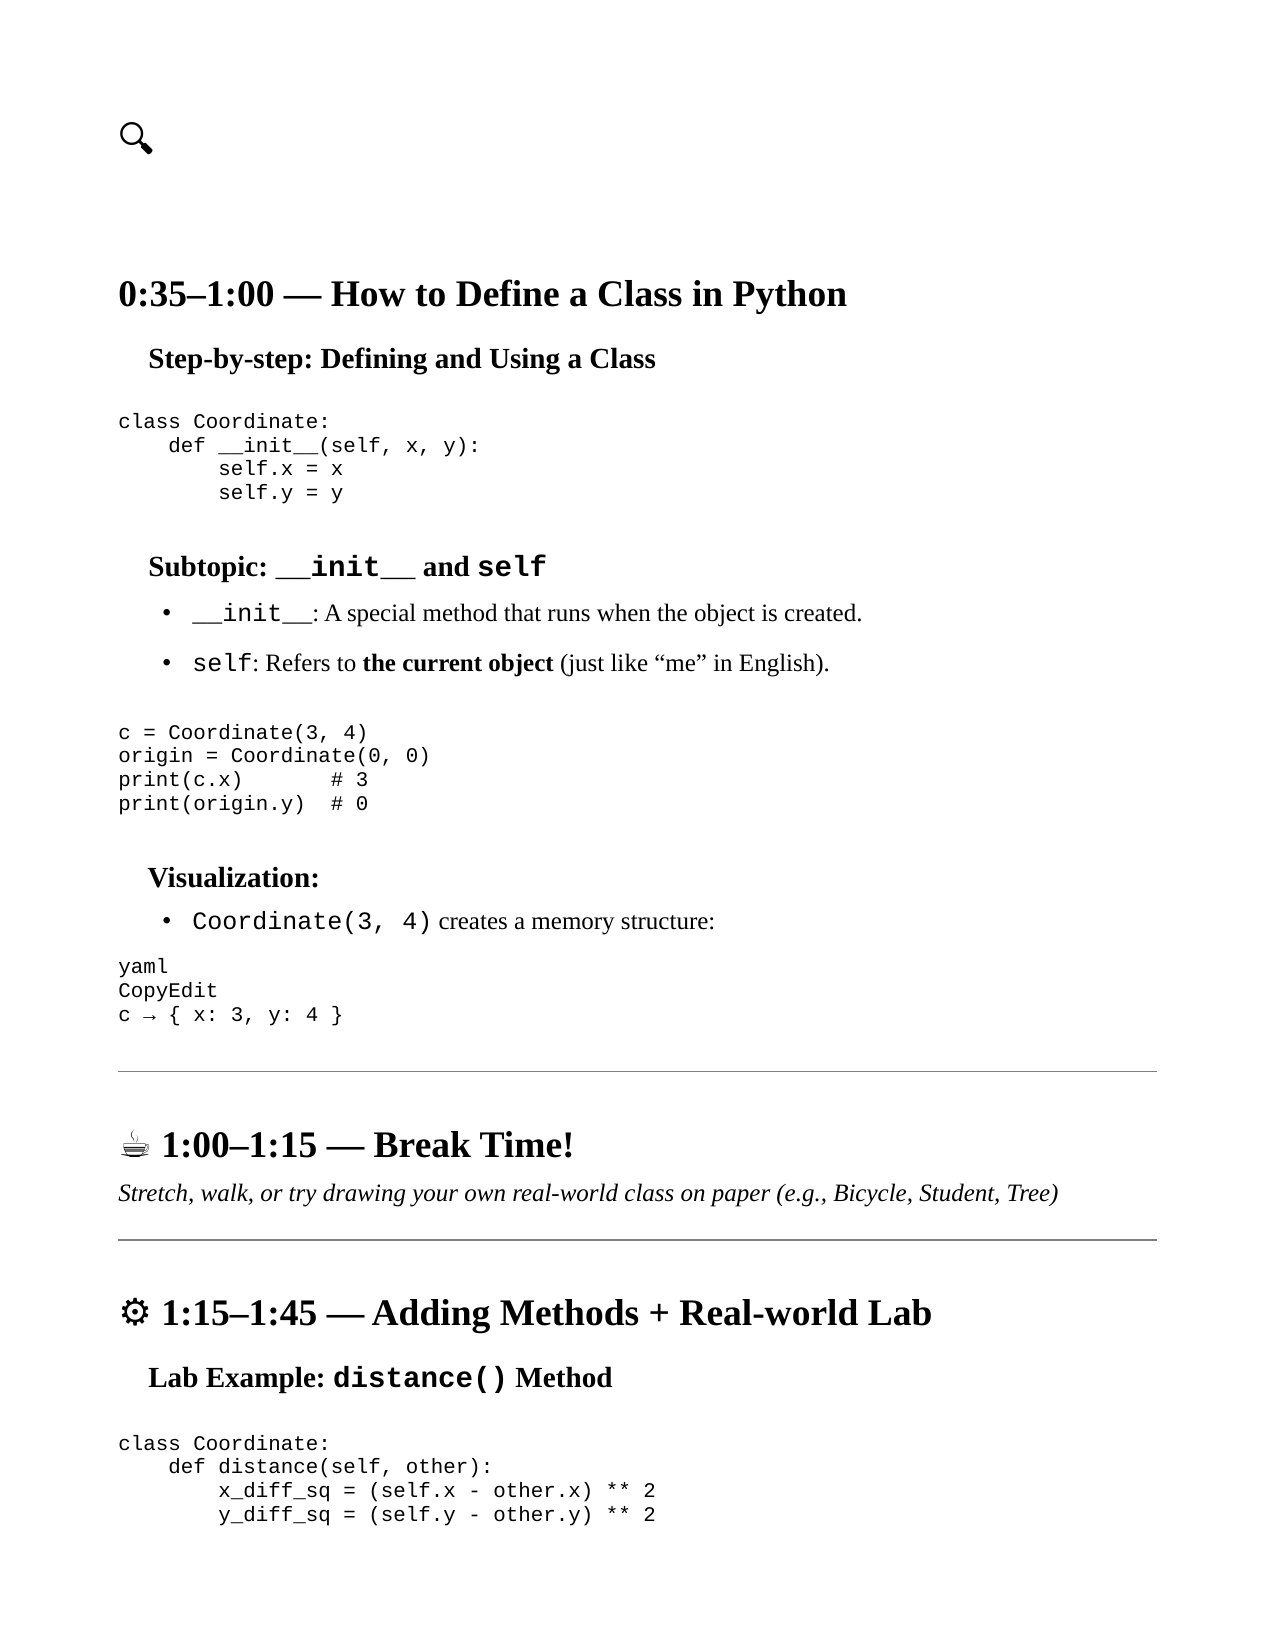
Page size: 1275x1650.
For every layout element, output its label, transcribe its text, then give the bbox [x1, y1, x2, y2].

text class Coordinate: [118, 411, 1157, 434]
text print(c.x) # 3 [118, 769, 1157, 793]
subtitle 🧪 Lab Example: distance() Method [118, 1361, 1157, 1397]
subtitle ⚙️ 1:15–1:45 — Adding Methods + Real-world Lab [118, 1290, 1157, 1333]
text class Coordinate: [118, 1433, 1157, 1456]
text Stretch, walk, or try drawing your own real-world class on paper (e.g., Bicycle, Student, Tree) [118, 1178, 1157, 1206]
text c = Coordinate(3, 4) [118, 722, 1157, 745]
text self.x = x [118, 458, 1157, 482]
subtitle 🧠 Visualization: [118, 860, 1157, 894]
text CopyEdit [118, 980, 1157, 1004]
subtitle 📌 Subtopic: __init__ and self [118, 549, 1157, 586]
list __init__: A special method that runs when the object is created. [162, 598, 1157, 629]
subtitle ✅ Step-by-step: Defining and Using a Class [118, 341, 1157, 375]
subtitle ☕ 1:00–1:15 — Break Time! [118, 1122, 1157, 1165]
text self.y = y [118, 482, 1157, 506]
text def distance(self, other): [118, 1456, 1157, 1480]
text y_diff_sq = (self.y - other.y) ** 2 [118, 1504, 1157, 1527]
subtitle 0:35–1:00 — How to Define a Class in Python [118, 271, 1157, 314]
list self: Refers to the current object (just like “me” in English). [162, 648, 1157, 679]
text x_diff_sq = (self.x - other.x) ** 2 [118, 1480, 1157, 1504]
text print(origin.y) # 0 [118, 793, 1157, 816]
list Coordinate(3, 4) creates a memory structure: [162, 906, 1157, 937]
text yaml [118, 956, 1157, 980]
text c → { x: 3, y: 4 } [118, 1004, 1157, 1027]
text origin = Coordinate(0, 0) [118, 745, 1157, 769]
subtitle 🔍 [118, 118, 1157, 161]
text def __init__(self, x, y): [118, 434, 1157, 458]
